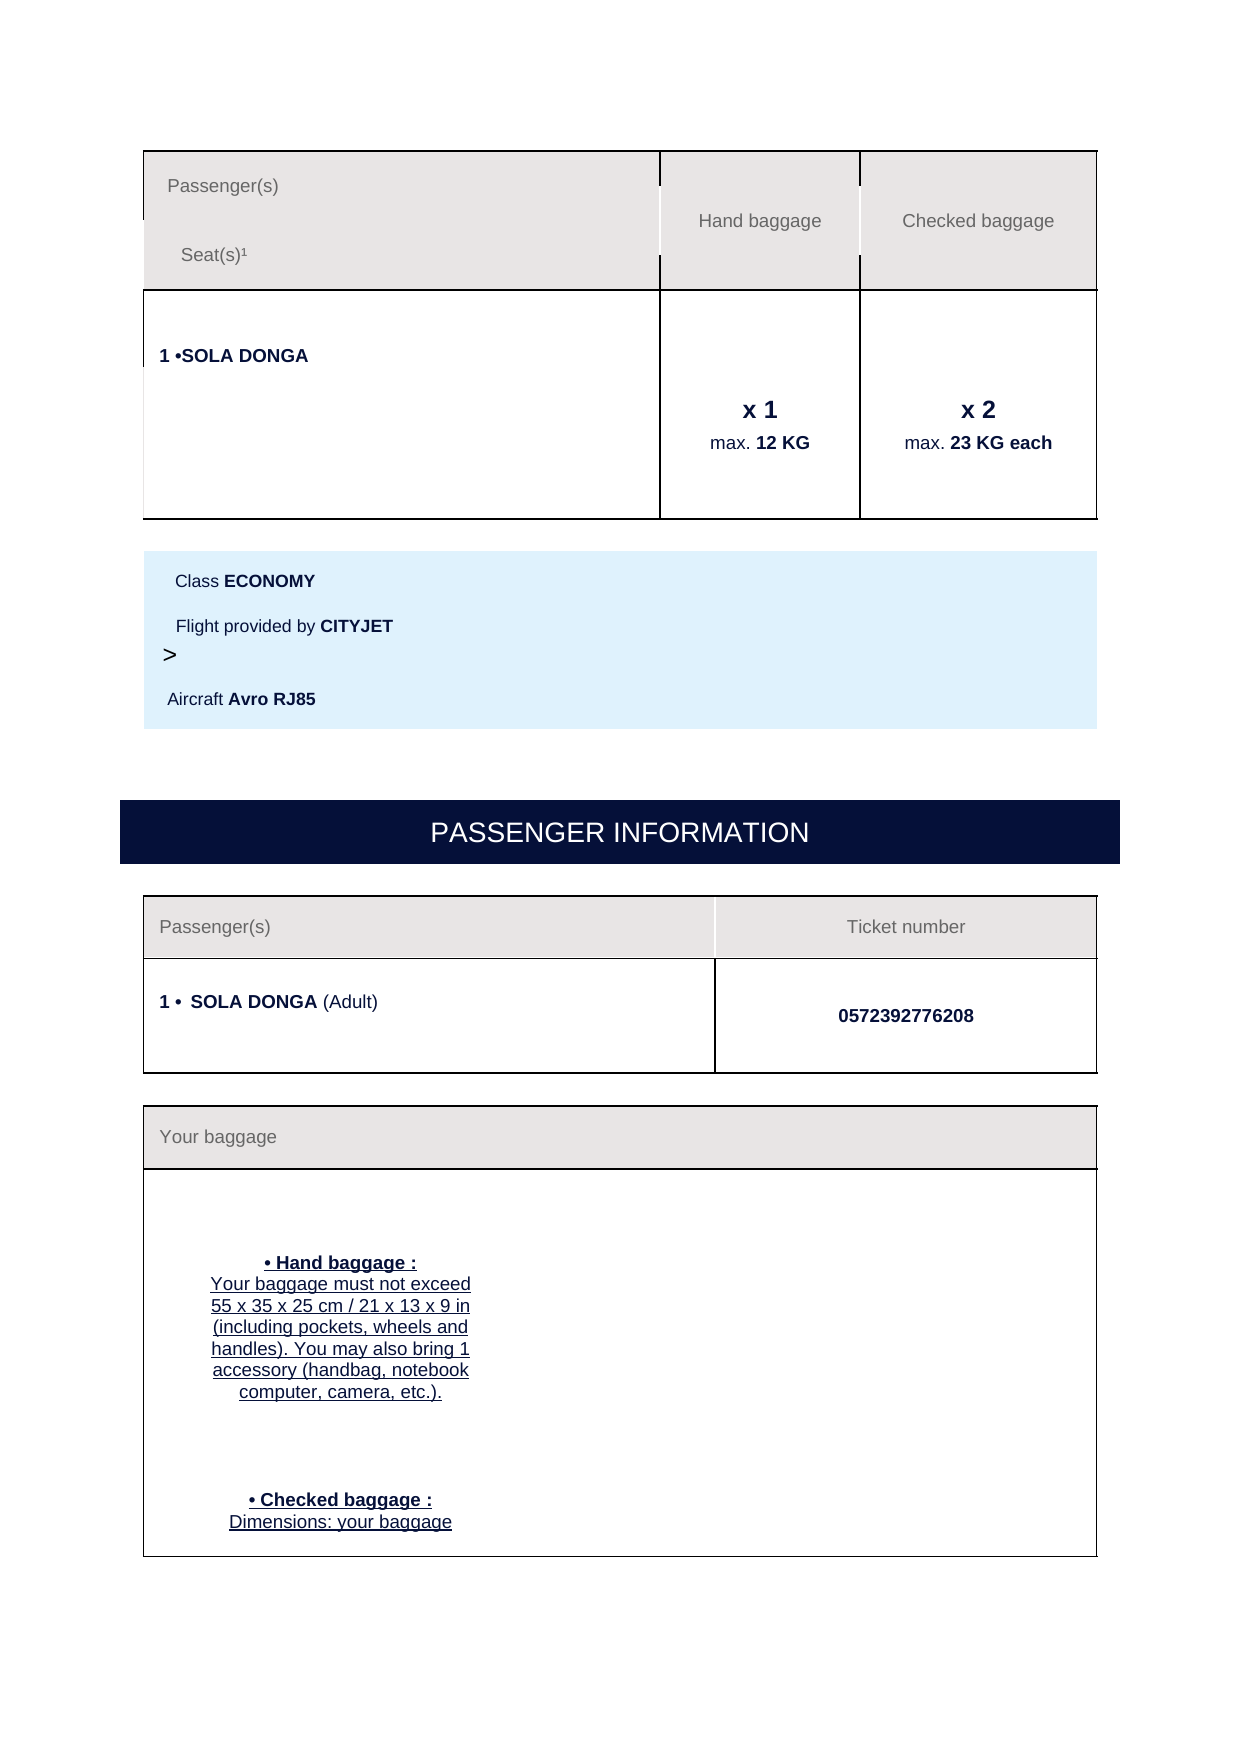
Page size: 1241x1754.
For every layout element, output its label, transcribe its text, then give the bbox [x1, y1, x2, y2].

table_header [120, 769, 1120, 800]
table_header [162, 551, 175, 596]
table_header [144, 367, 268, 450]
table_header [162, 669, 167, 713]
table_cell [144, 1170, 1096, 1556]
table_header [268, 152, 659, 289]
table_header > [144, 551, 1097, 729]
table_header • Hand baggage : [209, 1251, 472, 1273]
table_header SOLA DONGA (Adult) [190, 991, 699, 1012]
table_header [209, 1170, 472, 1251]
table_cell x 2 [960, 387, 996, 424]
table_header [120, 864, 1120, 895]
table_cell max. 12 KG [661, 432, 859, 466]
table_header PASSENGER INFORMATION [120, 800, 1120, 864]
table_cell [861, 466, 1096, 518]
table_header [742, 359, 778, 387]
table_header [661, 152, 859, 186]
table_header SOLA DONGA [181, 291, 518, 367]
table_cell [144, 959, 714, 1072]
table_header Flight provided by CITYJET [176, 596, 506, 640]
table_header Seat(s)¹ [144, 220, 268, 289]
table_header [144, 1074, 1097, 1105]
table_header [960, 359, 996, 387]
table_header [661, 343, 859, 432]
table_cell [144, 745, 1097, 769]
table_header [144, 520, 1097, 551]
table_header Hand baggage [661, 186, 859, 254]
table_cell [661, 291, 859, 343]
table_header [861, 343, 1096, 432]
table_cell Your baggage must not exceed 55 x 35 x 25 cm / 21 x 13 x 9 in (including pockets, wheels and handles). You may also bring 1 accessory (handbag, notebook computer, camera, etc.). [209, 1273, 472, 1402]
table_header Class ECONOMY [175, 551, 389, 596]
table_cell x 1 [742, 387, 778, 424]
table_header [661, 254, 859, 289]
table_header Checked baggage [861, 186, 1096, 254]
table_cell 0572392776208 [716, 959, 1096, 1072]
table_cell [190, 1012, 699, 1041]
table_header [209, 1403, 472, 1489]
table_header 1 • [144, 291, 181, 367]
table_header [861, 152, 1096, 186]
table_cell [268, 291, 659, 518]
table_cell Dimensions: your baggage [209, 1511, 472, 1532]
table_header [144, 729, 1097, 745]
table_cell [159, 1012, 190, 1041]
table_header [198, 1403, 209, 1532]
table_header Aircraft Avro RJ85 [167, 669, 459, 713]
table_header [144, 1557, 1097, 1589]
table_header Your baggage [144, 1107, 1096, 1168]
table_header • Checked baggage : [209, 1489, 472, 1511]
table_cell max. 23 KG each [861, 432, 1096, 466]
table_header Passenger(s) [144, 897, 714, 957]
table_header 1 • [159, 991, 190, 1012]
table_header [198, 1170, 209, 1402]
table_cell [661, 466, 859, 518]
table_cell [861, 291, 1096, 343]
table_cell [144, 450, 268, 518]
table_header [861, 254, 1096, 289]
table_header Passenger(s) [144, 152, 518, 220]
table_header [162, 596, 176, 640]
table_header Ticket number [716, 897, 1096, 957]
